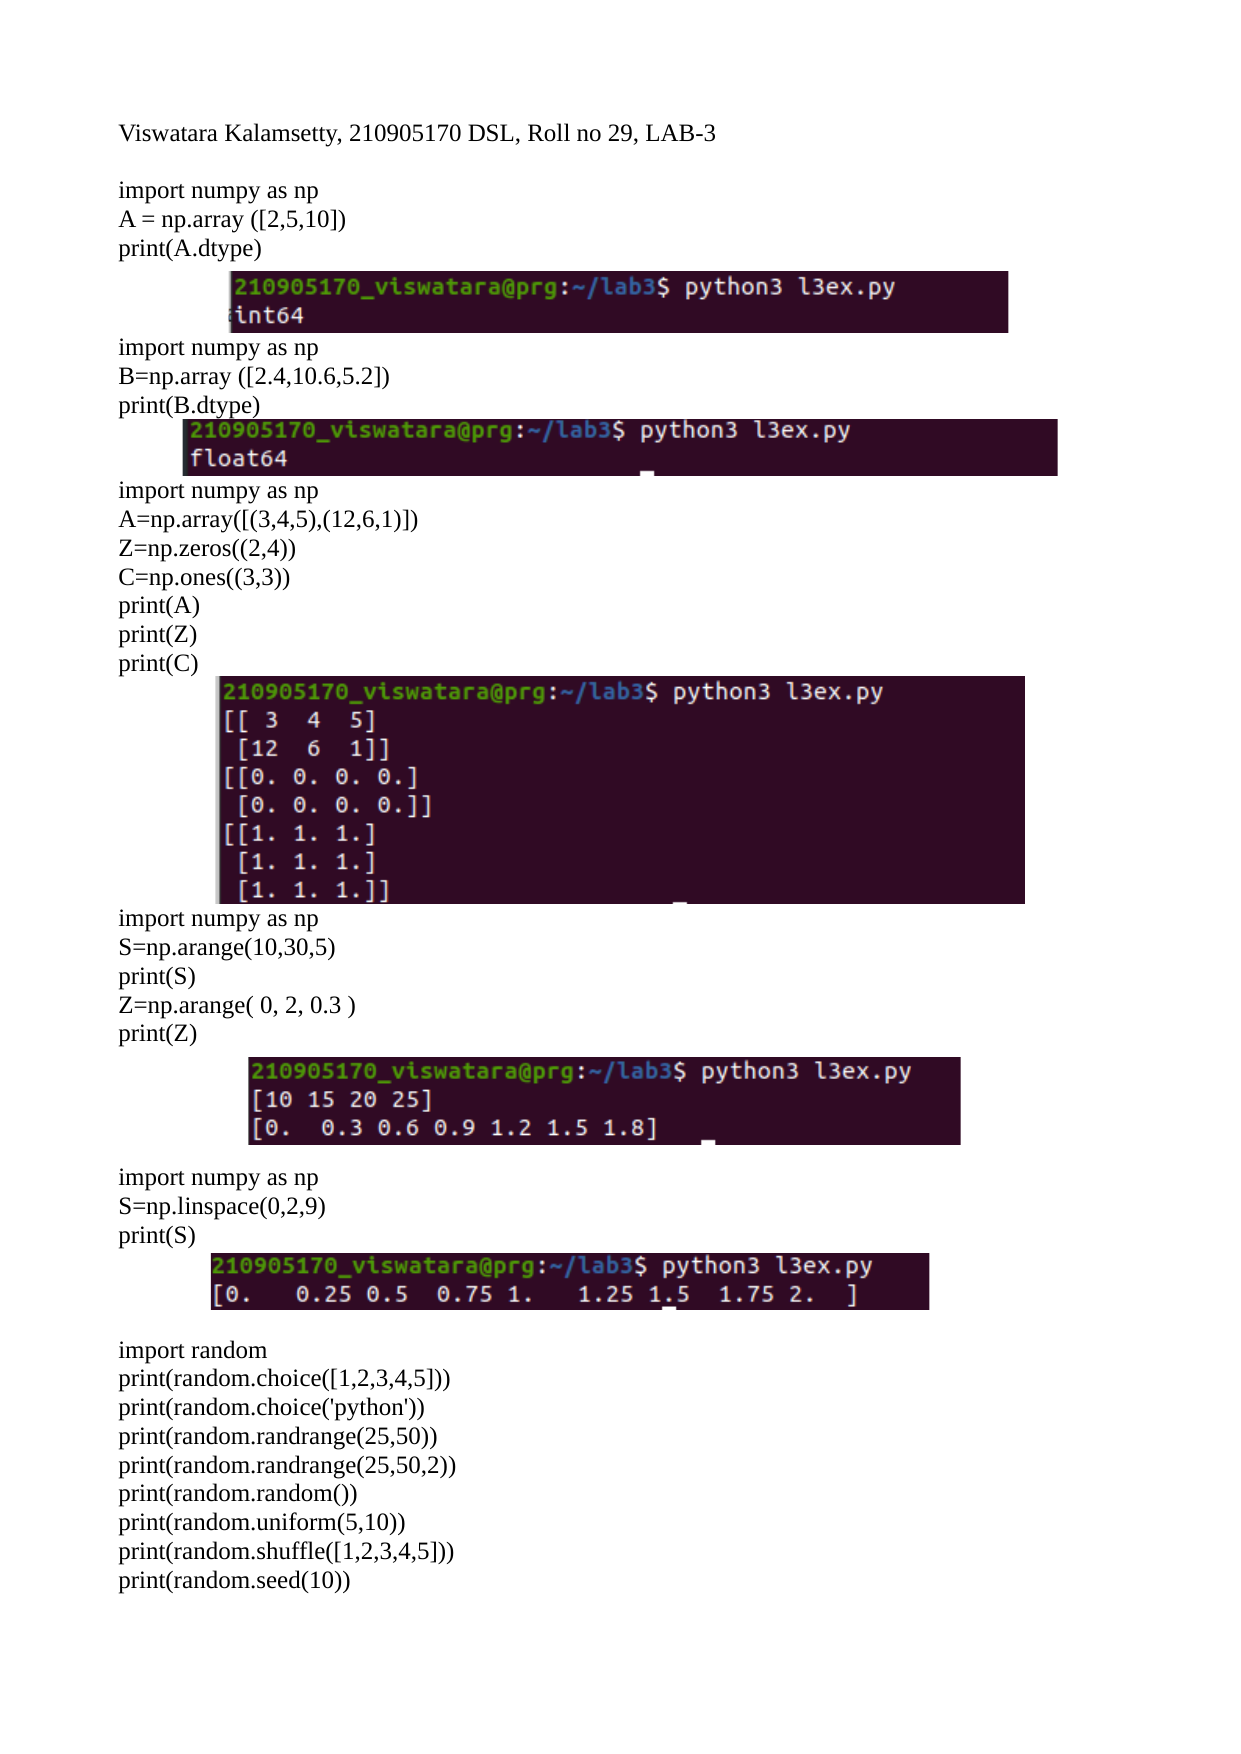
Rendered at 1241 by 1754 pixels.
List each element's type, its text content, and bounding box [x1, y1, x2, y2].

text A=np.array([(3,4,5),(12,6,1)]) [118, 504, 1122, 533]
text print(Z) [118, 619, 1122, 648]
text print(random.randrange(25,50,2)) [118, 1450, 1122, 1478]
picture [182, 419, 1058, 476]
text print(random.random()) [118, 1478, 1122, 1507]
text print(S) [118, 961, 1122, 990]
text B=np.array ([2.4,10.6,5.2]) [118, 361, 1122, 390]
picture [228, 271, 1009, 333]
text A = np.array ([2,5,10]) [118, 204, 1122, 233]
text Z=np.arange( 0, 2, 0.3 ) [118, 990, 1122, 1018]
text print(Z) [118, 1018, 1122, 1047]
text Viswatara Kalamsetty, 210905170 DSL, Roll no 29, LAB-3 [118, 118, 1122, 147]
text import numpy as np [118, 176, 1122, 204]
text print(random.choice([1,2,3,4,5])) [118, 1363, 1122, 1392]
text import numpy as np [118, 1162, 1122, 1191]
picture [210, 1253, 930, 1310]
text print(B.dtype) [118, 390, 1122, 419]
text print(S) [118, 1220, 1122, 1248]
text import numpy as np [118, 677, 1122, 932]
text S=np.linspace(0,2,9) [118, 1191, 1122, 1220]
picture [215, 676, 1025, 904]
text print(C) [118, 648, 1122, 677]
text print(random.shuffle([1,2,3,4,5])) [118, 1536, 1122, 1565]
text import numpy as np [118, 262, 1122, 361]
picture [248, 1057, 961, 1145]
text print(random.uniform(5,10)) [118, 1507, 1122, 1536]
text print(random.choice('python')) [118, 1392, 1122, 1421]
text print(random.seed(10)) [118, 1565, 1122, 1593]
text import numpy as np [118, 419, 1122, 504]
text Z=np.zeros((2,4)) [118, 533, 1122, 562]
text print(random.randrange(25,50)) [118, 1421, 1122, 1450]
text S=np.arange(10,30,5) [118, 932, 1122, 961]
text C=np.ones((3,3)) [118, 562, 1122, 591]
text print(A.dtype) [118, 233, 1122, 262]
text print(A) [118, 591, 1122, 619]
text import random [118, 1335, 1122, 1363]
